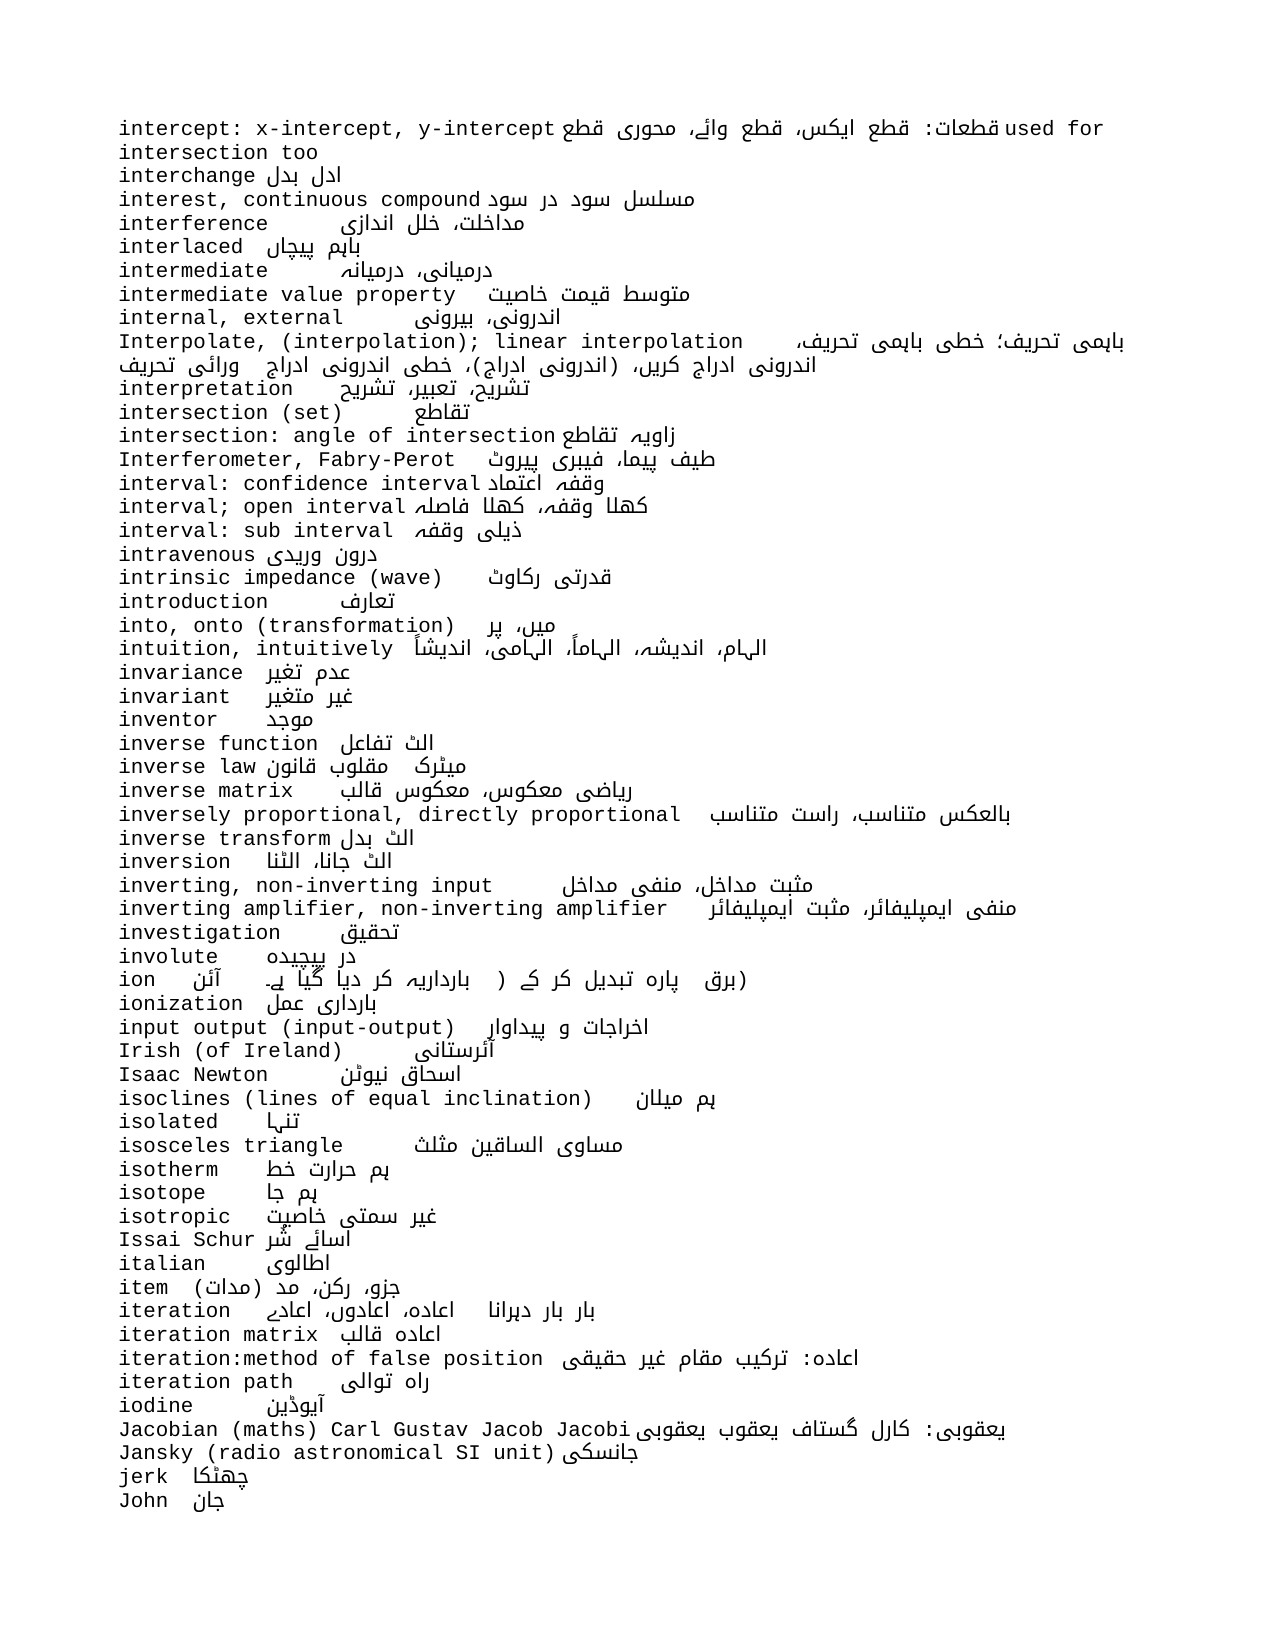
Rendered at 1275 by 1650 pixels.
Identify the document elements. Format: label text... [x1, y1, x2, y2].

text iteration path راہ توالی [118, 1371, 1157, 1395]
text Isaac Newton اسحاق نیوٹن [118, 1064, 1157, 1088]
text isotropic غیر سمتی خاصیت [118, 1206, 1157, 1229]
text interference مداخلت، خلل اندازی [118, 213, 1157, 236]
text Issai Schur اسائے شُر [118, 1229, 1157, 1253]
text isotherm ہم حرارت خط [118, 1158, 1157, 1182]
text interval; open interval کھلا وقفہ، کھلا فاصلہ [118, 496, 1157, 520]
text inverse function الٹ تفاعل [118, 733, 1157, 757]
text inverse transform الٹ بدل [118, 827, 1157, 851]
text jerk چھٹکا [118, 1466, 1157, 1489]
text intersection (set) تقاطع [118, 402, 1157, 426]
text ionization بارداری عمل [118, 993, 1157, 1017]
text Jacobian (maths) Carl Gustav Jacob Jacobi یعقوبی: کارل گستاف یعقوب یعقوبی [118, 1419, 1157, 1442]
text Interferometer, Fabry-Perot طیف پیما، فیبری پیروٹ [118, 449, 1157, 473]
text item جزو، رکن، مد (مدات) [118, 1277, 1157, 1300]
text isolated تنہا [118, 1111, 1157, 1135]
text iteration اعادہ، اعادوں، اعادے بار بار دہرانا [118, 1300, 1157, 1324]
text into, onto (transformation) میں، پر [118, 615, 1157, 638]
text intercept: x-intercept, y-intercept قطعات: قطع ایکس، قطع وائے، محوری قطع used for intersection too [118, 118, 1157, 165]
text Irish (of Ireland) آئرستانی [118, 1040, 1157, 1064]
text intrinsic impedance (wave) قدرتی رکاوٹ [118, 567, 1157, 591]
text intuition, intuitively الہام، اندیشہ، الہاماً، الہامی، اندیشاً [118, 638, 1157, 662]
text iodine آیوڈین [118, 1395, 1157, 1419]
text intravenous درون وریدی [118, 544, 1157, 567]
text introduction تعارف [118, 591, 1157, 615]
text internal, external اندرونی، بیرونی [118, 307, 1157, 331]
text inversion الٹ جانا، الٹنا [118, 851, 1157, 875]
text interval: sub interval ذیلی وقفہ [118, 520, 1157, 544]
text interval: confidence interval وقفہ اعتماد [118, 473, 1157, 496]
text inverting amplifier, non-inverting amplifier منفی ایمپلیفائر، مثبت ایمپلیفائر [118, 898, 1157, 922]
text italian اطالوی [118, 1253, 1157, 1277]
text intermediate درمیانی، درمیانہ [118, 260, 1157, 284]
text inverse matrix ریاضی معکوس، معکوس قالب [118, 780, 1157, 804]
text iteration matrix اعادہ قالب [118, 1324, 1157, 1348]
text input output (input-output) اخراجات و پیداوار [118, 1017, 1157, 1040]
text intersection: angle of intersection زاویہ تقاطع [118, 426, 576, 449]
text isotope ہم جا [118, 1182, 1157, 1206]
text interpretation تشریح، تعبیر، تشریح [118, 378, 1157, 402]
text interlaced باہم پیچاں [118, 236, 1157, 260]
text ion آئن (برق پارہ تبدیل کر کے ( بارداریہ کر دیا گیا ہے۔ [118, 969, 1157, 993]
text inverse law مقلوب قانون میٹرک [118, 757, 1157, 780]
text invariance عدم تغیر [118, 662, 1157, 686]
text intermediate value property متوسط قیمت خاصیت [118, 284, 1157, 307]
text invariant غیر متغیر [118, 686, 1157, 709]
text involute در پیچیدہ [118, 946, 1157, 969]
text isoclines (lines of equal inclination) ہم میلان [118, 1088, 1157, 1111]
text interest, continuous compound مسلسل سود در سود [118, 189, 1157, 213]
text inverting, non-inverting input مثبت مداخل، منفی مداخل [118, 875, 1157, 898]
text interchange ادل بدل [118, 165, 1157, 189]
text iteration:method of false position اعادہ: ترکیب مقام غیر حقیقی [118, 1348, 1157, 1371]
text isosceles triangle مساوی الساقین مثلث [118, 1135, 1157, 1158]
text inversely proportional, directly proportional بالعکس متناسب، راست متناسب [118, 804, 1157, 827]
text inventor موجد [118, 709, 1157, 733]
text Jansky (radio astronomical SI unit) جانسکی [118, 1442, 1157, 1466]
text intersection: angle of intersection زاویہ تقاطع [565, 426, 1157, 449]
text John جان [118, 1489, 1157, 1513]
text Interpolate, (interpolation); linear interpolation باہمی تحریف؛ خطی باہمی تحریف، ورائی تحریف اندرونی ادراج کریں، (اندرونی ادراج)، خطی اندرونی ادراج [118, 331, 1157, 378]
text investigation تحقیق [118, 922, 1157, 946]
